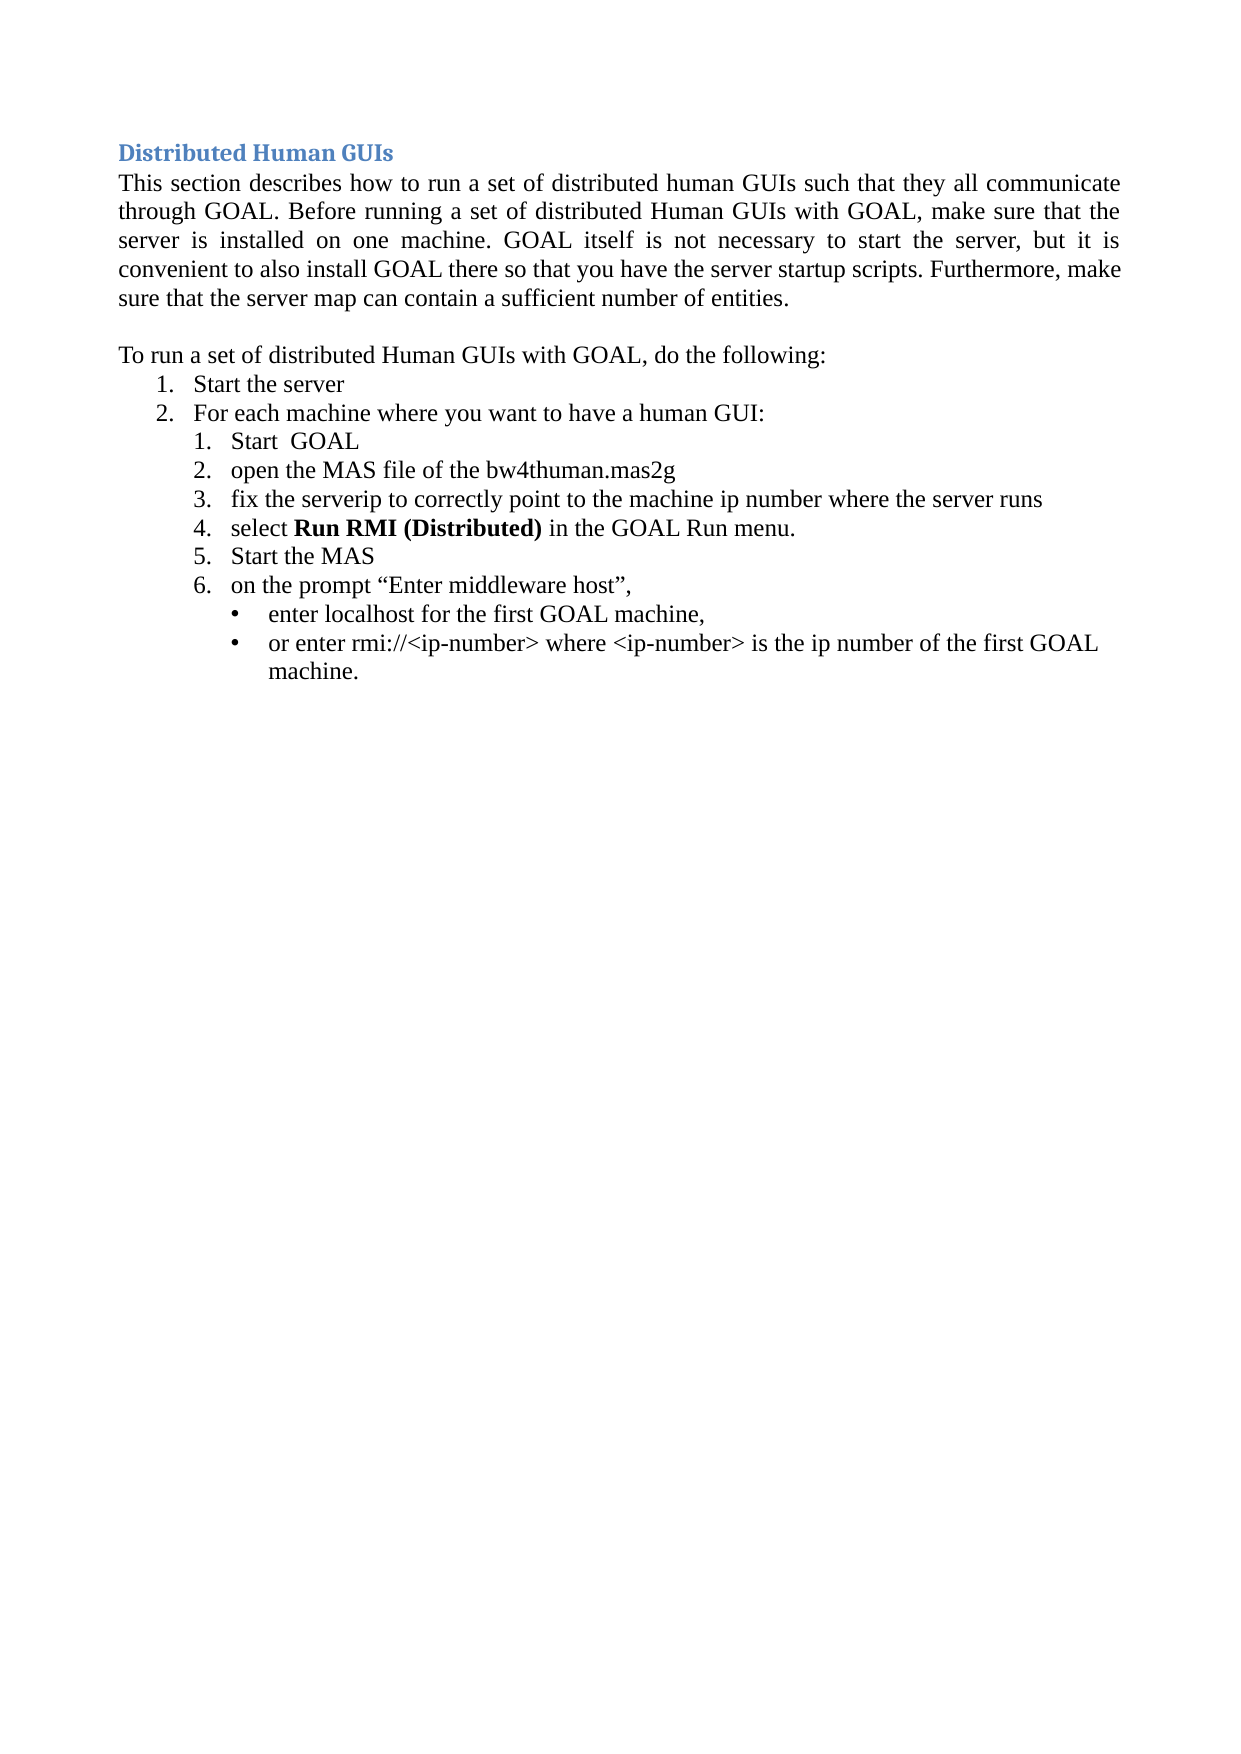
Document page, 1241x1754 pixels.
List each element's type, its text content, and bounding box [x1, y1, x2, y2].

list Start GOAL [193, 426, 1122, 455]
subtitle Distributed Human GUIs [118, 139, 1122, 168]
list open the MAS file of the bw4thuman.mas2g [193, 455, 1122, 484]
list fix the serverip to correctly point to the machine ip number where the server runs [193, 484, 1122, 513]
list enter localhost for the first GOAL machine, [231, 599, 1122, 628]
list For each machine where you want to have a human GUI: [156, 398, 1122, 426]
text To run a set of distributed Human GUIs with GOAL, do the following: [118, 340, 1122, 369]
list select Run RMI (Distributed) in the GOAL Run menu. [193, 513, 1122, 541]
list Start the MAS [193, 541, 1122, 570]
list or enter rmi://<ip-number> where <ip-number> is the ip number of the first GOAL machine. [231, 628, 1122, 685]
list Start the server [156, 369, 1122, 398]
text This section describes how to run a set of distributed human GUIs such that they all communicate through GOAL. Before running a set of distributed Human GUIs with GOAL, make sure that the server is installed on one machine. GOAL itself is not necessary to start the server, but it is convenient to also install GOAL there so that you have the server startup scripts. Furthermore, make sure that the server map can contain a sufficient number of entities. [118, 168, 1122, 311]
list on the prompt “Enter middleware host”, [193, 570, 1122, 599]
